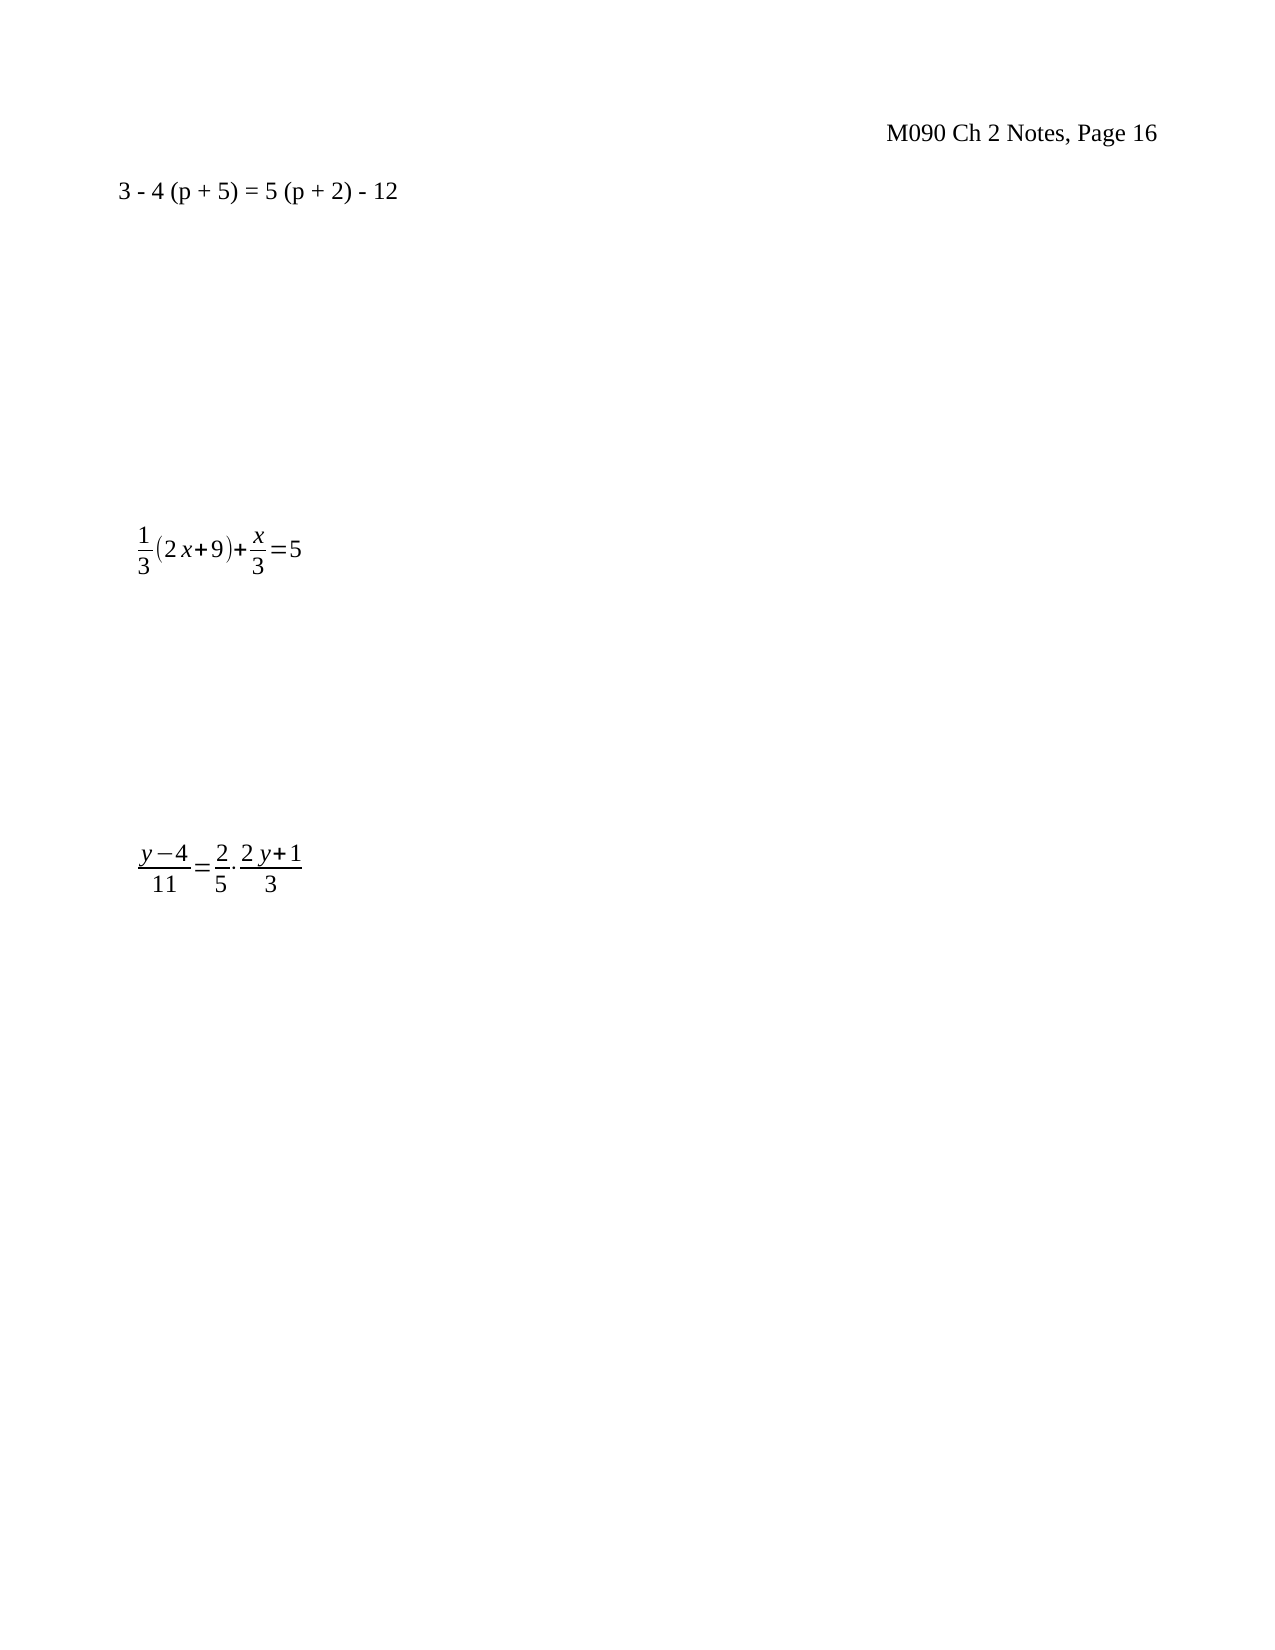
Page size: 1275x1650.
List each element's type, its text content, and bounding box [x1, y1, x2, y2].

text 3 - 4 (p + 5) = 5 (p + 2) - 12 [118, 176, 1157, 205]
